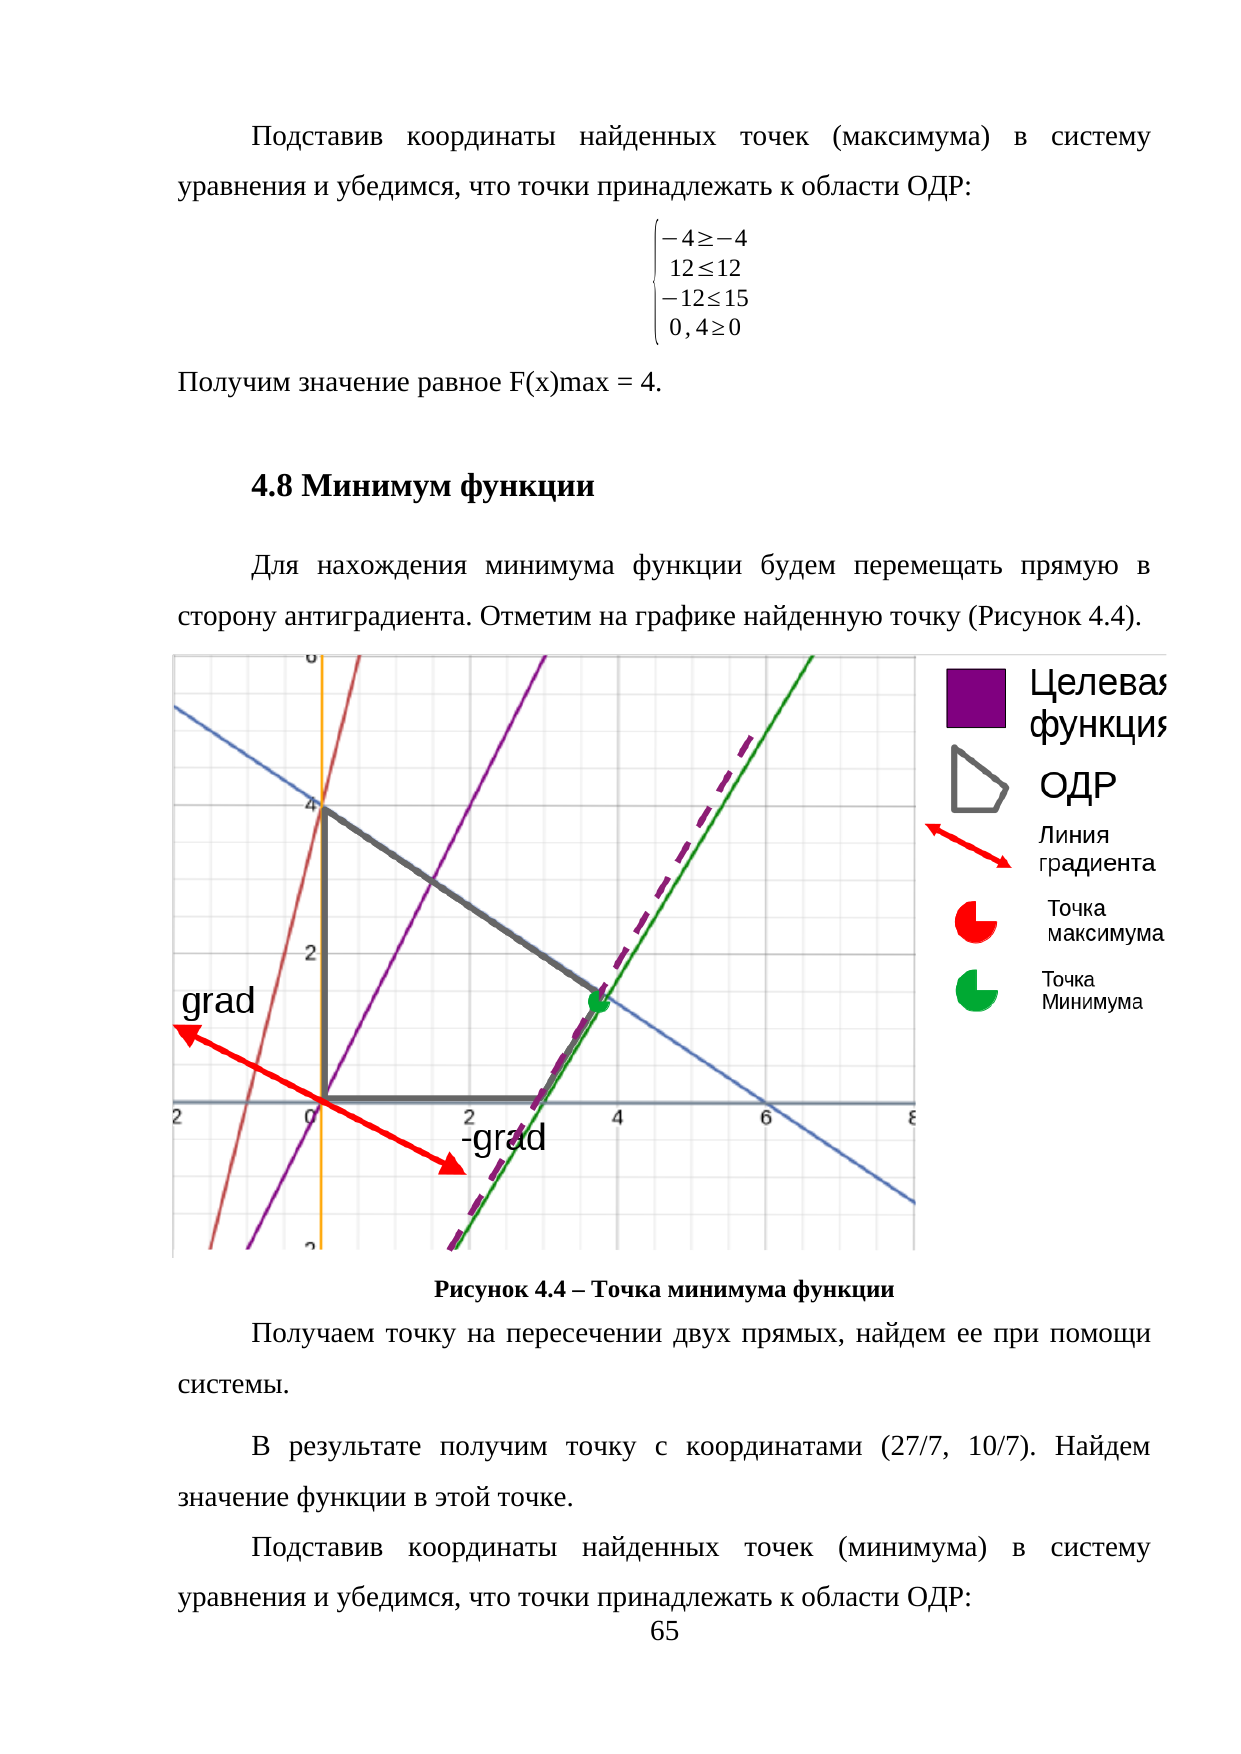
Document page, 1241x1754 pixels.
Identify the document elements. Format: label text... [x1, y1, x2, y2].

text Получим значение равное F(x)max = 4. [177, 364, 1152, 398]
text Для нахождения минимума функции будем перемещать прямую в сторону антиградиента. Отметим на графике найденную точку (Рисунок 4.4). [177, 547, 1152, 631]
text Получаем точку на пересечении двух прямых, найдем ее при помощи системы. [177, 1315, 1152, 1399]
picture [162, 647, 1167, 1258]
text В результате получим точку с координатами (27/7, 10/7). Найдем значение функции в этой точке. [177, 1428, 1152, 1512]
text Подставив координаты найденных точек (минимума) в систему уравнения и убедимся, что точки принадлежать к области ОДР: [177, 1529, 1152, 1613]
text Рисунок 4.4 – Точка минимума функции [177, 1258, 1152, 1303]
subtitle 4.8 Минимум функции [177, 465, 1152, 503]
text Подставив координаты найденных точек (максимума) в систему уравнения и убедимся, что точки принадлежать к области ОДР: [177, 118, 1152, 202]
